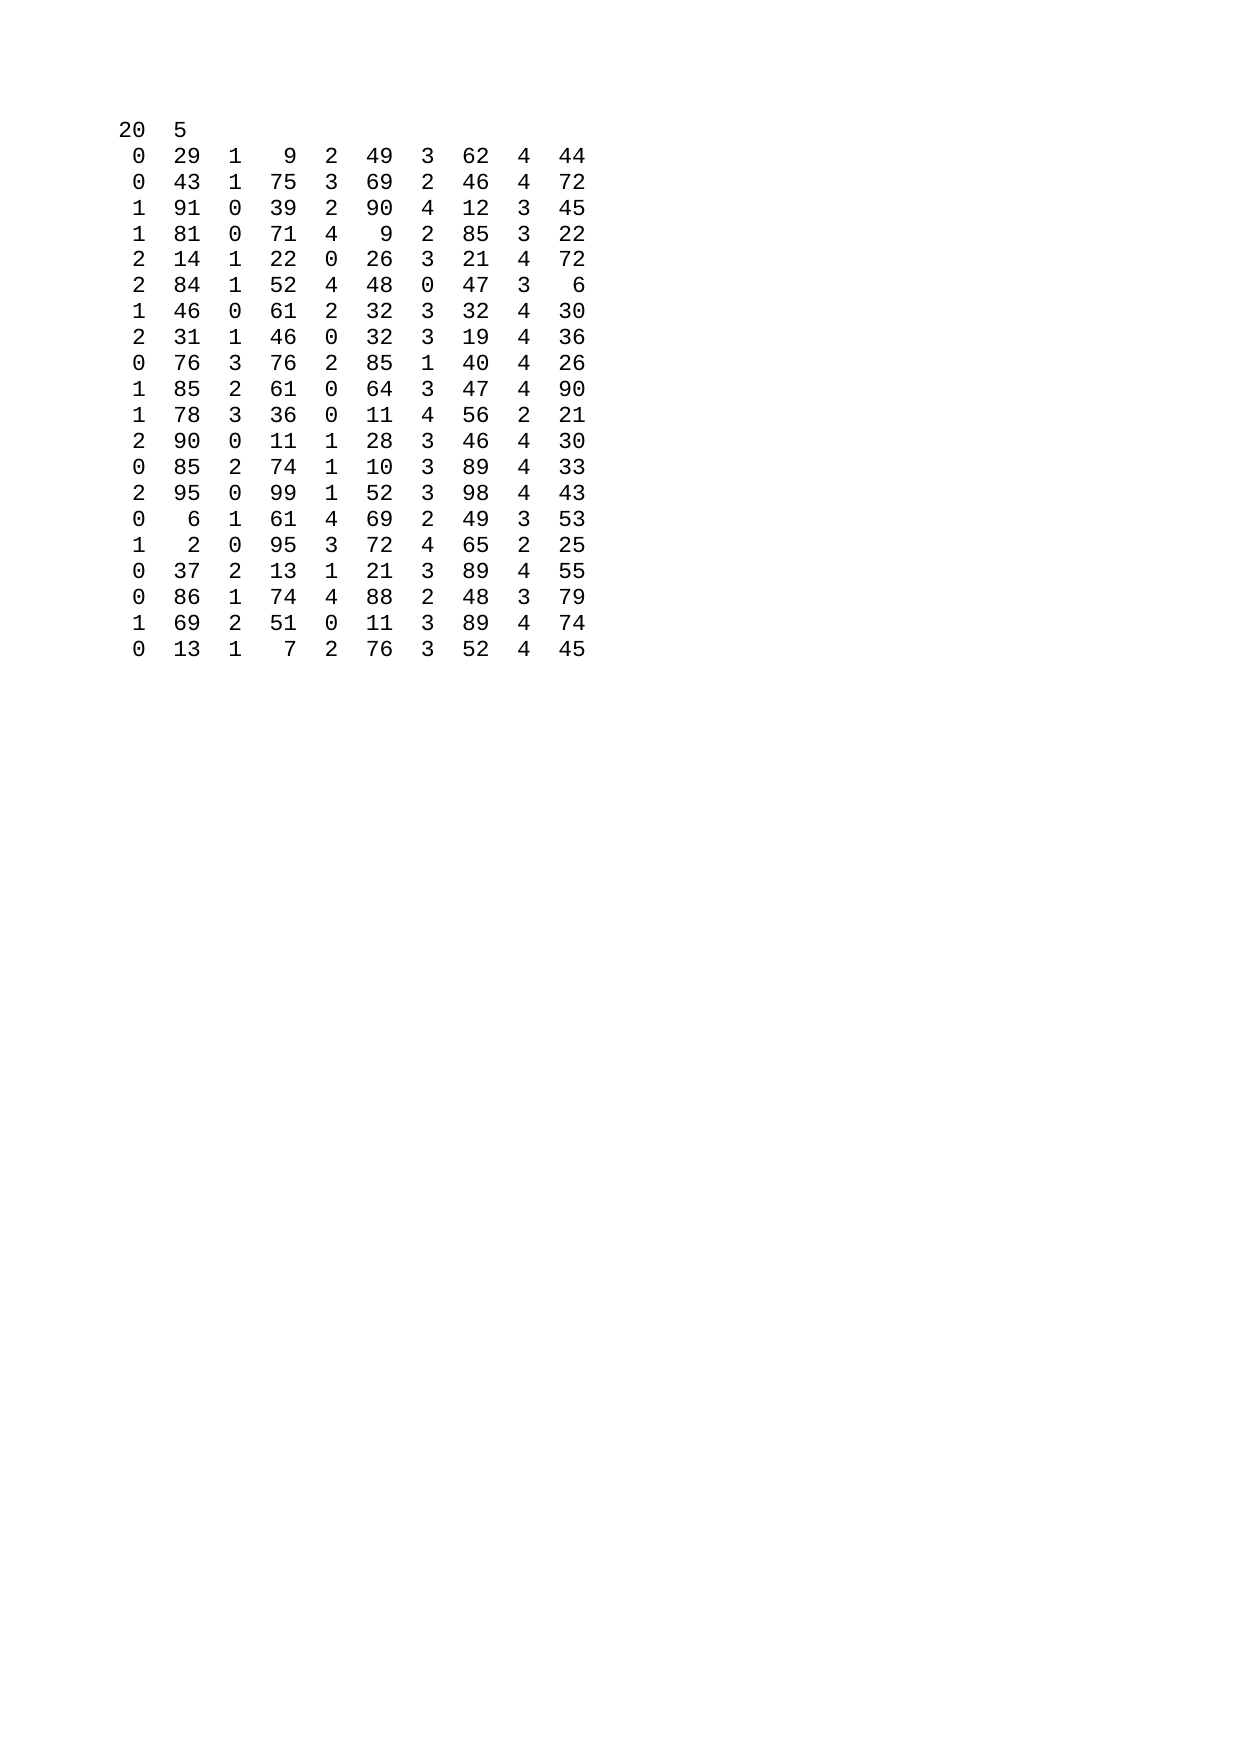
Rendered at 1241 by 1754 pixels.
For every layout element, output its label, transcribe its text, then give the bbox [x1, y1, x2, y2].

text 0 86 1 74 4 88 2 48 3 79 [118, 585, 1122, 611]
text 2 84 1 52 4 48 0 47 3 6 [118, 274, 1122, 300]
text 2 95 0 99 1 52 3 98 4 43 [118, 481, 1122, 507]
text 1 46 0 61 2 32 3 32 4 30 [118, 300, 1122, 326]
text 2 31 1 46 0 32 3 19 4 36 [118, 326, 1122, 352]
text 0 76 3 76 2 85 1 40 4 26 [118, 352, 1122, 377]
text 1 91 0 39 2 90 4 12 3 45 [118, 196, 1122, 222]
text 1 2 0 95 3 72 4 65 2 25 [118, 533, 1122, 559]
text 1 85 2 61 0 64 3 47 4 90 [118, 377, 1122, 403]
text 2 14 1 22 0 26 3 21 4 72 [118, 248, 1122, 274]
text 0 85 2 74 1 10 3 89 4 33 [118, 455, 1122, 481]
text 0 43 1 75 3 69 2 46 4 72 [118, 170, 1122, 196]
text 1 81 0 71 4 9 2 85 3 22 [118, 222, 1122, 248]
text 0 37 2 13 1 21 3 89 4 55 [118, 559, 1122, 585]
text 2 90 0 11 1 28 3 46 4 30 [118, 429, 1122, 455]
text 1 69 2 51 0 11 3 89 4 74 [118, 611, 1122, 637]
text 20 5 [118, 118, 1122, 144]
text 0 13 1 7 2 76 3 52 4 45 [118, 637, 1122, 663]
text 0 6 1 61 4 69 2 49 3 53 [118, 507, 1122, 533]
text 1 78 3 36 0 11 4 56 2 21 [118, 403, 1122, 429]
text 0 29 1 9 2 49 3 62 4 44 [118, 144, 1122, 170]
